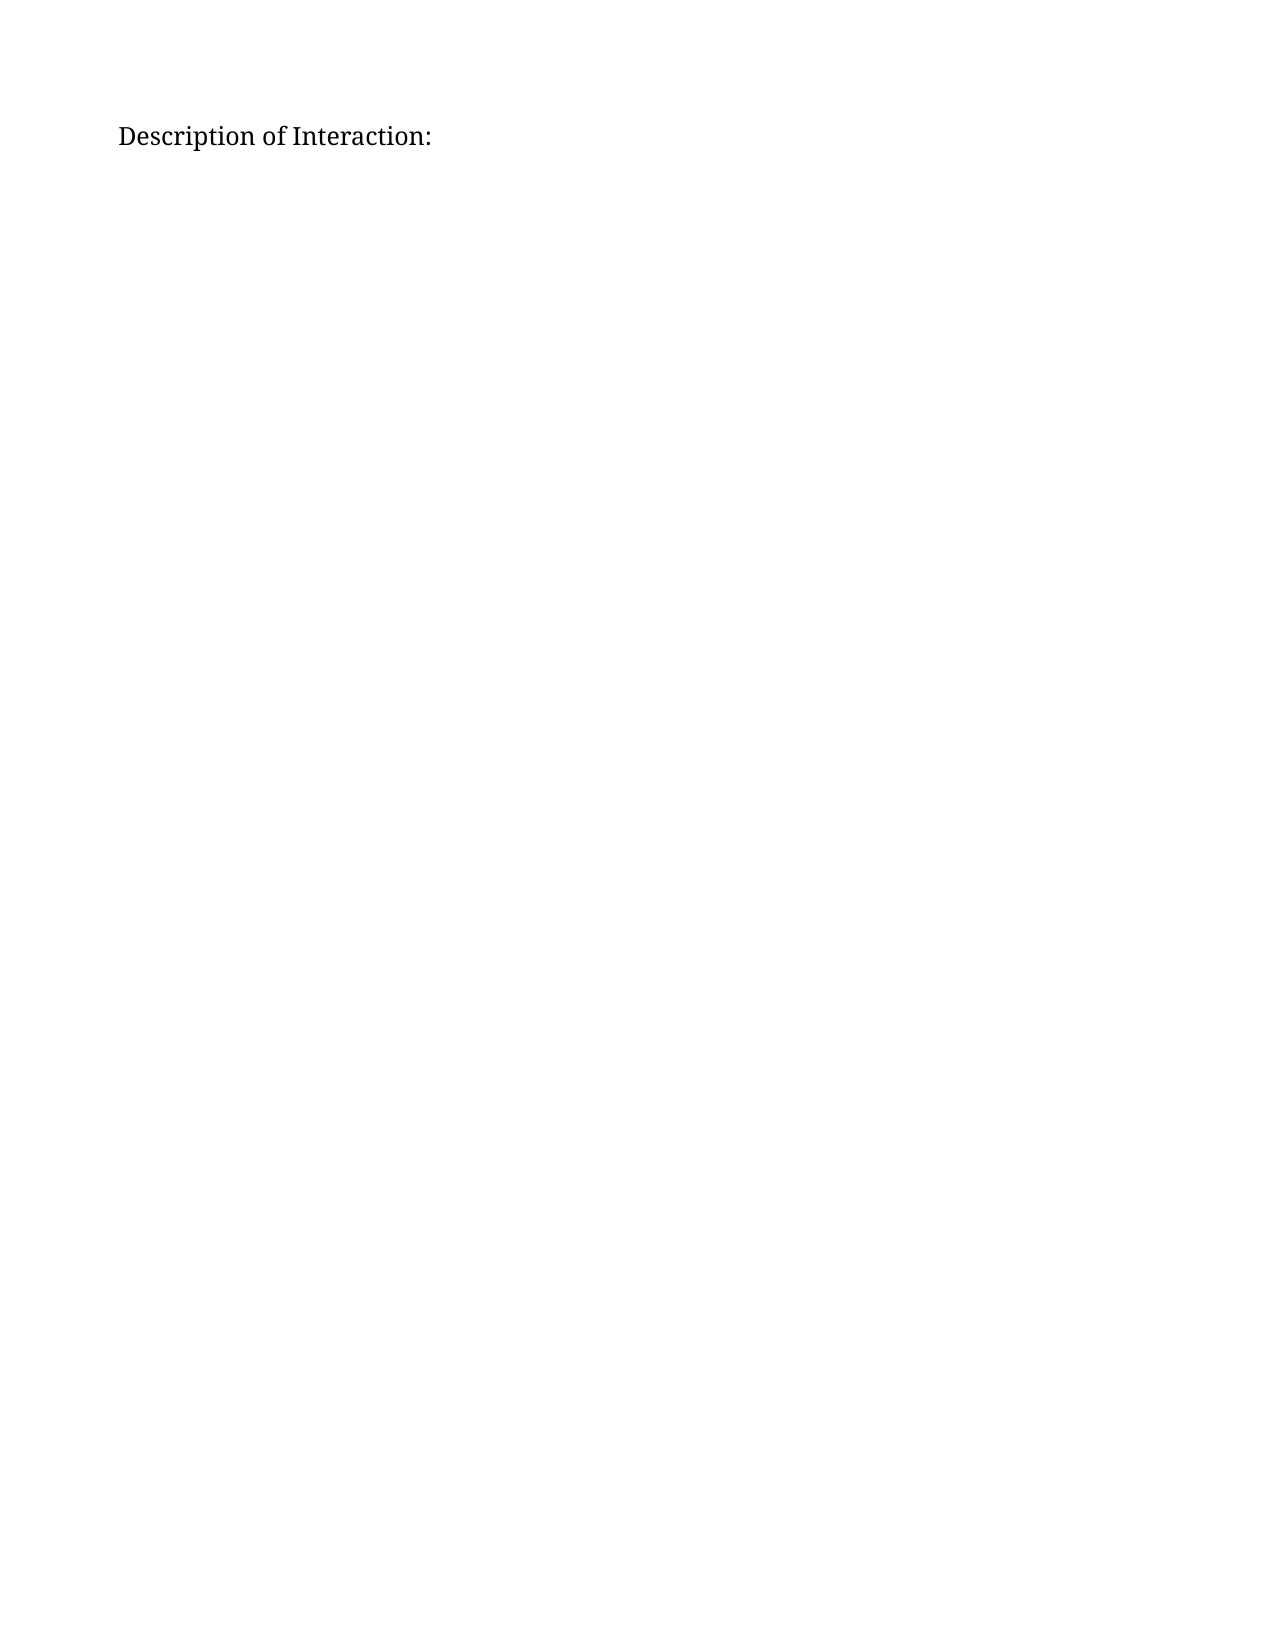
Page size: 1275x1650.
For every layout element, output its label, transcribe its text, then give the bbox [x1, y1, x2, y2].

text Description of Interaction: [118, 118, 1157, 152]
